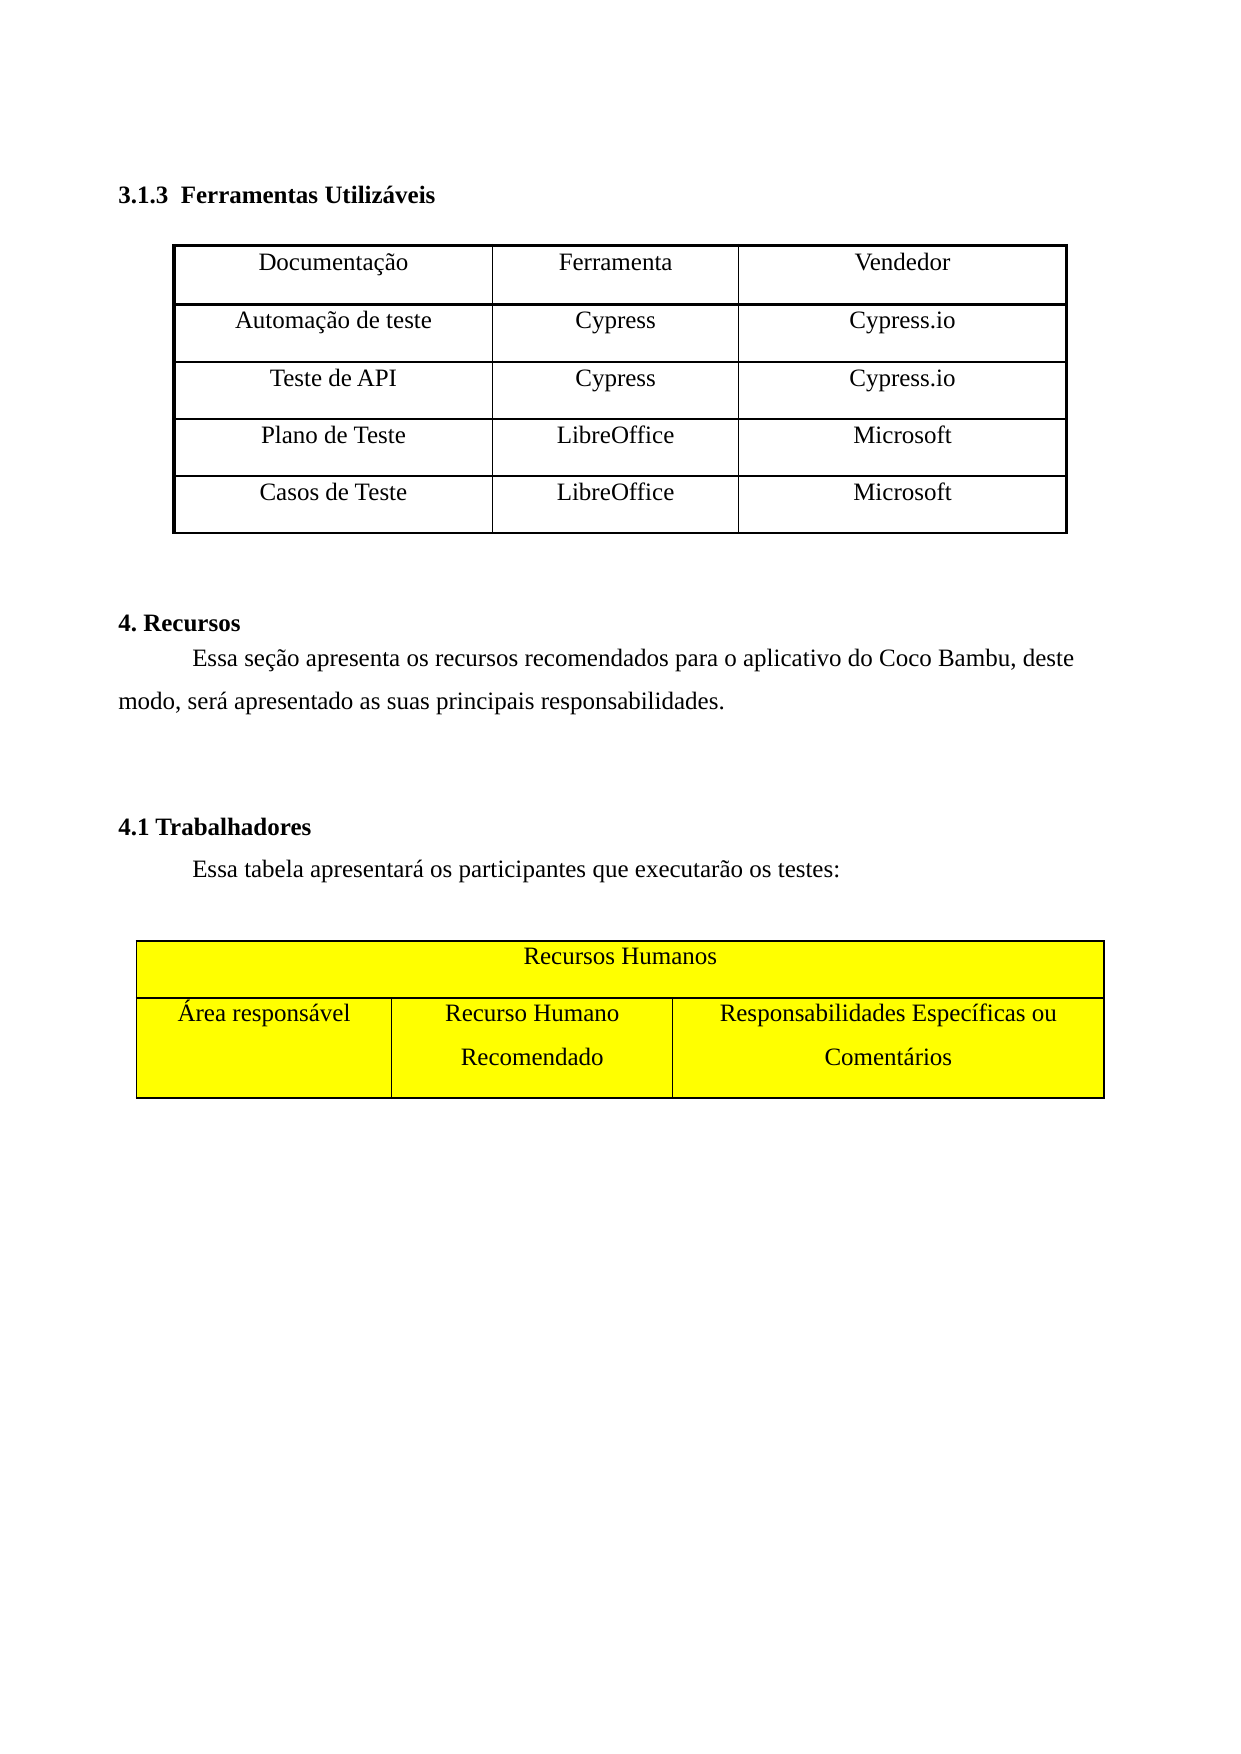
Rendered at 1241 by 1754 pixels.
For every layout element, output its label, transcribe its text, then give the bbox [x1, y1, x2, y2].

table_cell Responsabilidades Específicas ou Comentários [673, 999, 1103, 1097]
table_cell Área responsável [137, 999, 391, 1097]
table_cell Cypress [493, 363, 738, 418]
text Essa tabela apresentará os participantes que executarão os testes: [118, 854, 1122, 882]
table_header Vendedor [739, 247, 1065, 302]
text Essa seção apresenta os recursos recomendados para o aplicativo do Coco Bambu, deste modo, será apresentado as suas principais responsabilidades. [118, 643, 1122, 715]
table_cell Microsoft [739, 420, 1065, 475]
table_cell Cypress.io [739, 306, 1065, 361]
table_cell Teste de API [176, 363, 492, 418]
table_header Recursos Humanos [137, 942, 1103, 997]
subtitle 4. Recursos [118, 608, 1122, 637]
table_cell Cypress [493, 306, 738, 361]
subtitle 3.1.3 Ferramentas Utilizáveis [118, 180, 1122, 209]
table_cell Microsoft [739, 477, 1065, 532]
table_cell Automação de teste [176, 306, 492, 361]
table_cell Cypress.io [739, 363, 1065, 418]
table_cell Casos de Teste [176, 477, 492, 532]
table_header Documentação [176, 247, 492, 302]
table_cell LibreOffice [493, 477, 738, 532]
table_cell LibreOffice [493, 420, 738, 475]
table_header Ferramenta [493, 247, 738, 302]
table_cell Plano de Teste [176, 420, 492, 475]
subtitle 4.1 Trabalhadores [118, 812, 1122, 841]
table_cell Recurso Humano Recomendado [392, 999, 672, 1097]
